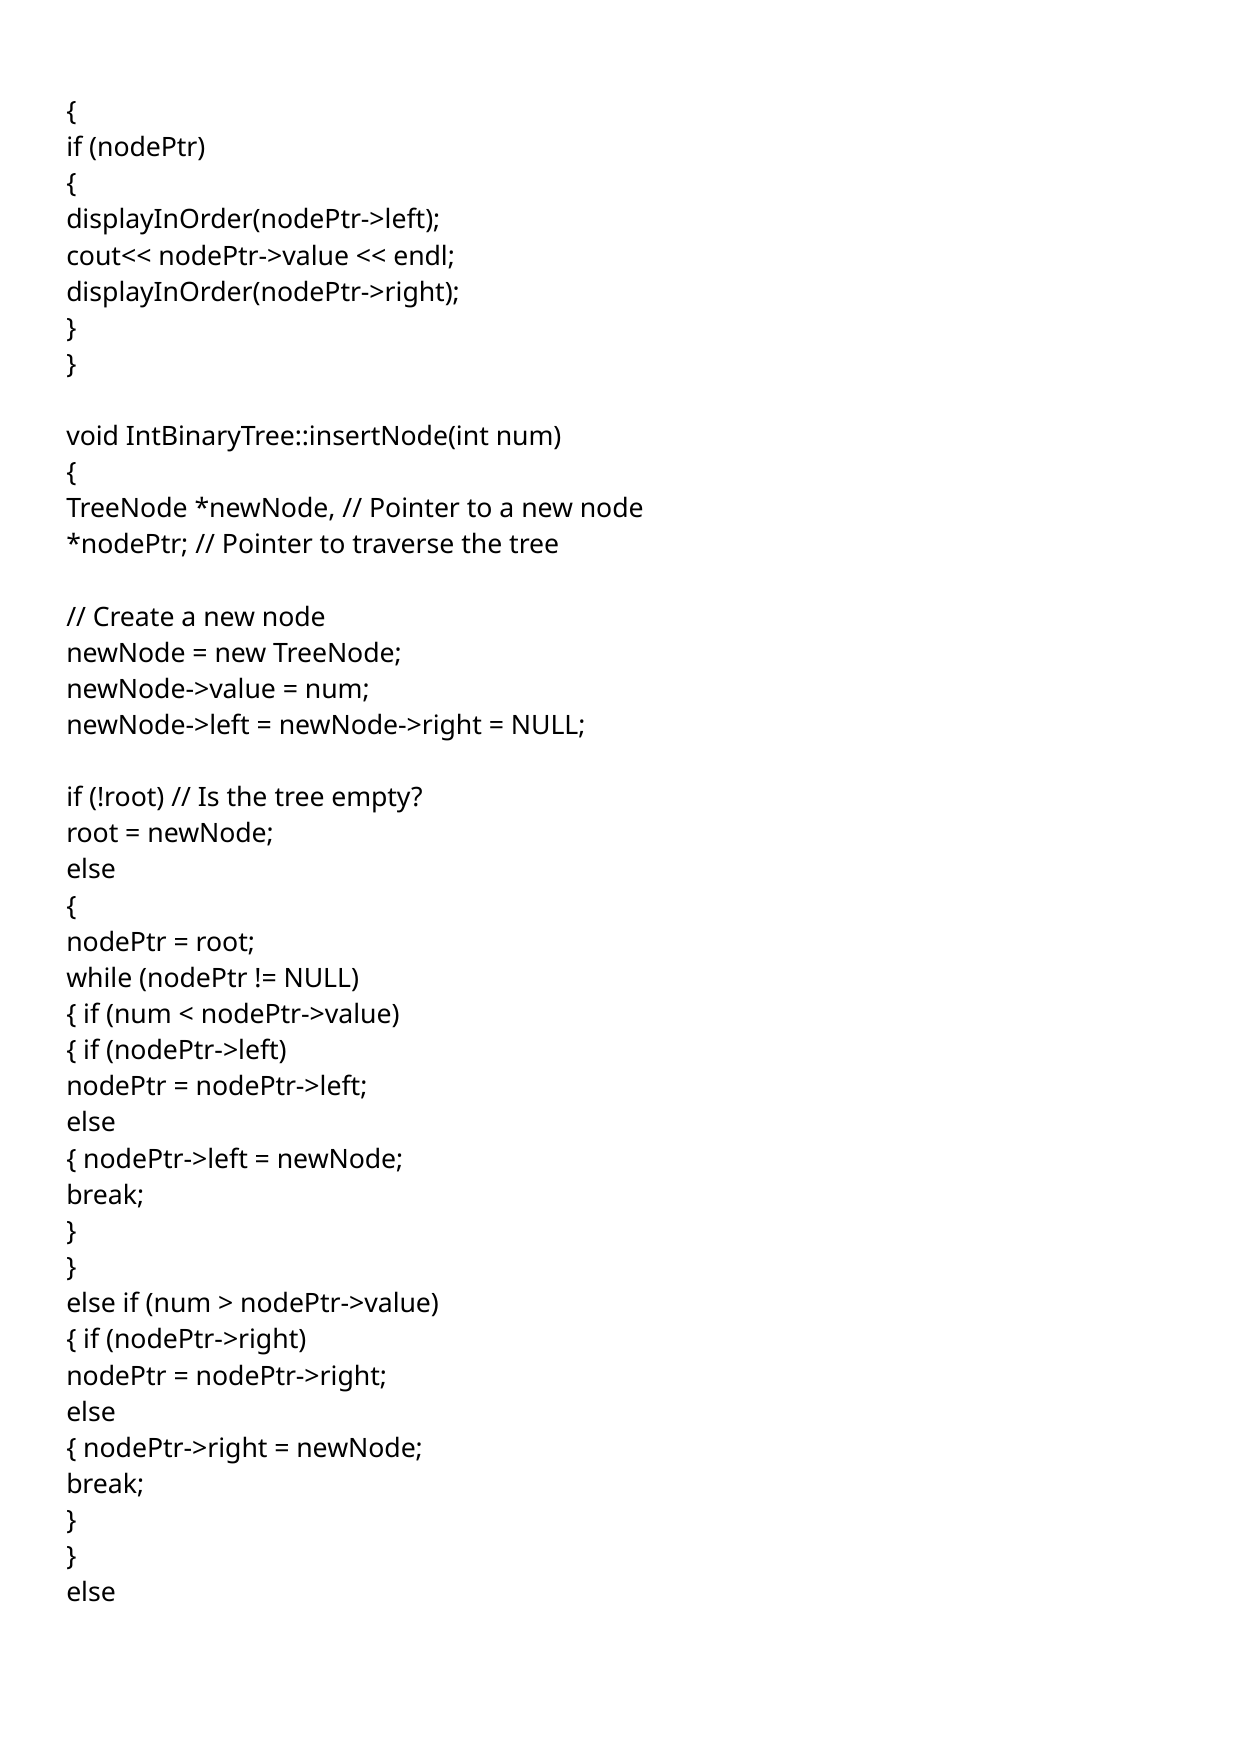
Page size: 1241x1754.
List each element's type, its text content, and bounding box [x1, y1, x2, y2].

text { if (num < nodePtr->value) [66, 995, 1122, 1031]
text } [66, 345, 1122, 381]
text else if (num > nodePtr->value) [66, 1284, 1122, 1320]
text } [66, 1212, 1122, 1248]
text void IntBinaryTree::insertNode(int num) [66, 417, 1122, 453]
text newNode->left = newNode->right = NULL; [66, 706, 1122, 742]
text { if (nodePtr->right) [66, 1320, 1122, 1356]
text } [66, 1501, 1122, 1537]
text { [66, 887, 1122, 923]
text { if (nodePtr->left) [66, 1031, 1122, 1067]
text TreeNode *newNode, // Pointer to a new node [66, 489, 1122, 526]
text { [66, 92, 1122, 128]
text else [66, 1573, 1122, 1609]
text nodePtr = nodePtr->left; [66, 1067, 1122, 1103]
text } [66, 1537, 1122, 1573]
text else [66, 850, 1122, 887]
text if (!root) // Is the tree empty? [66, 778, 1122, 814]
text displayInOrder(nodePtr->left); [66, 200, 1122, 237]
text if (nodePtr) [66, 128, 1122, 164]
text root = newNode; [66, 814, 1122, 850]
text { [66, 164, 1122, 200]
text cout<< nodePtr->value << endl; [66, 237, 1122, 273]
text nodePtr = root; [66, 923, 1122, 959]
text { [66, 453, 1122, 489]
text { nodePtr->right = newNode; [66, 1429, 1122, 1465]
text displayInOrder(nodePtr->right); [66, 273, 1122, 309]
text while (nodePtr != NULL) [66, 959, 1122, 995]
text // Create a new node [66, 598, 1122, 634]
text *nodePtr; // Pointer to traverse the tree [66, 526, 1122, 562]
text nodePtr = nodePtr->right; [66, 1356, 1122, 1393]
text newNode = new TreeNode; [66, 634, 1122, 670]
text { nodePtr->left = newNode; [66, 1139, 1122, 1176]
text } [66, 309, 1122, 345]
text break; [66, 1465, 1122, 1501]
text else [66, 1393, 1122, 1429]
text newNode->value = num; [66, 670, 1122, 706]
text } [66, 1248, 1122, 1284]
text else [66, 1103, 1122, 1139]
text break; [66, 1176, 1122, 1212]
